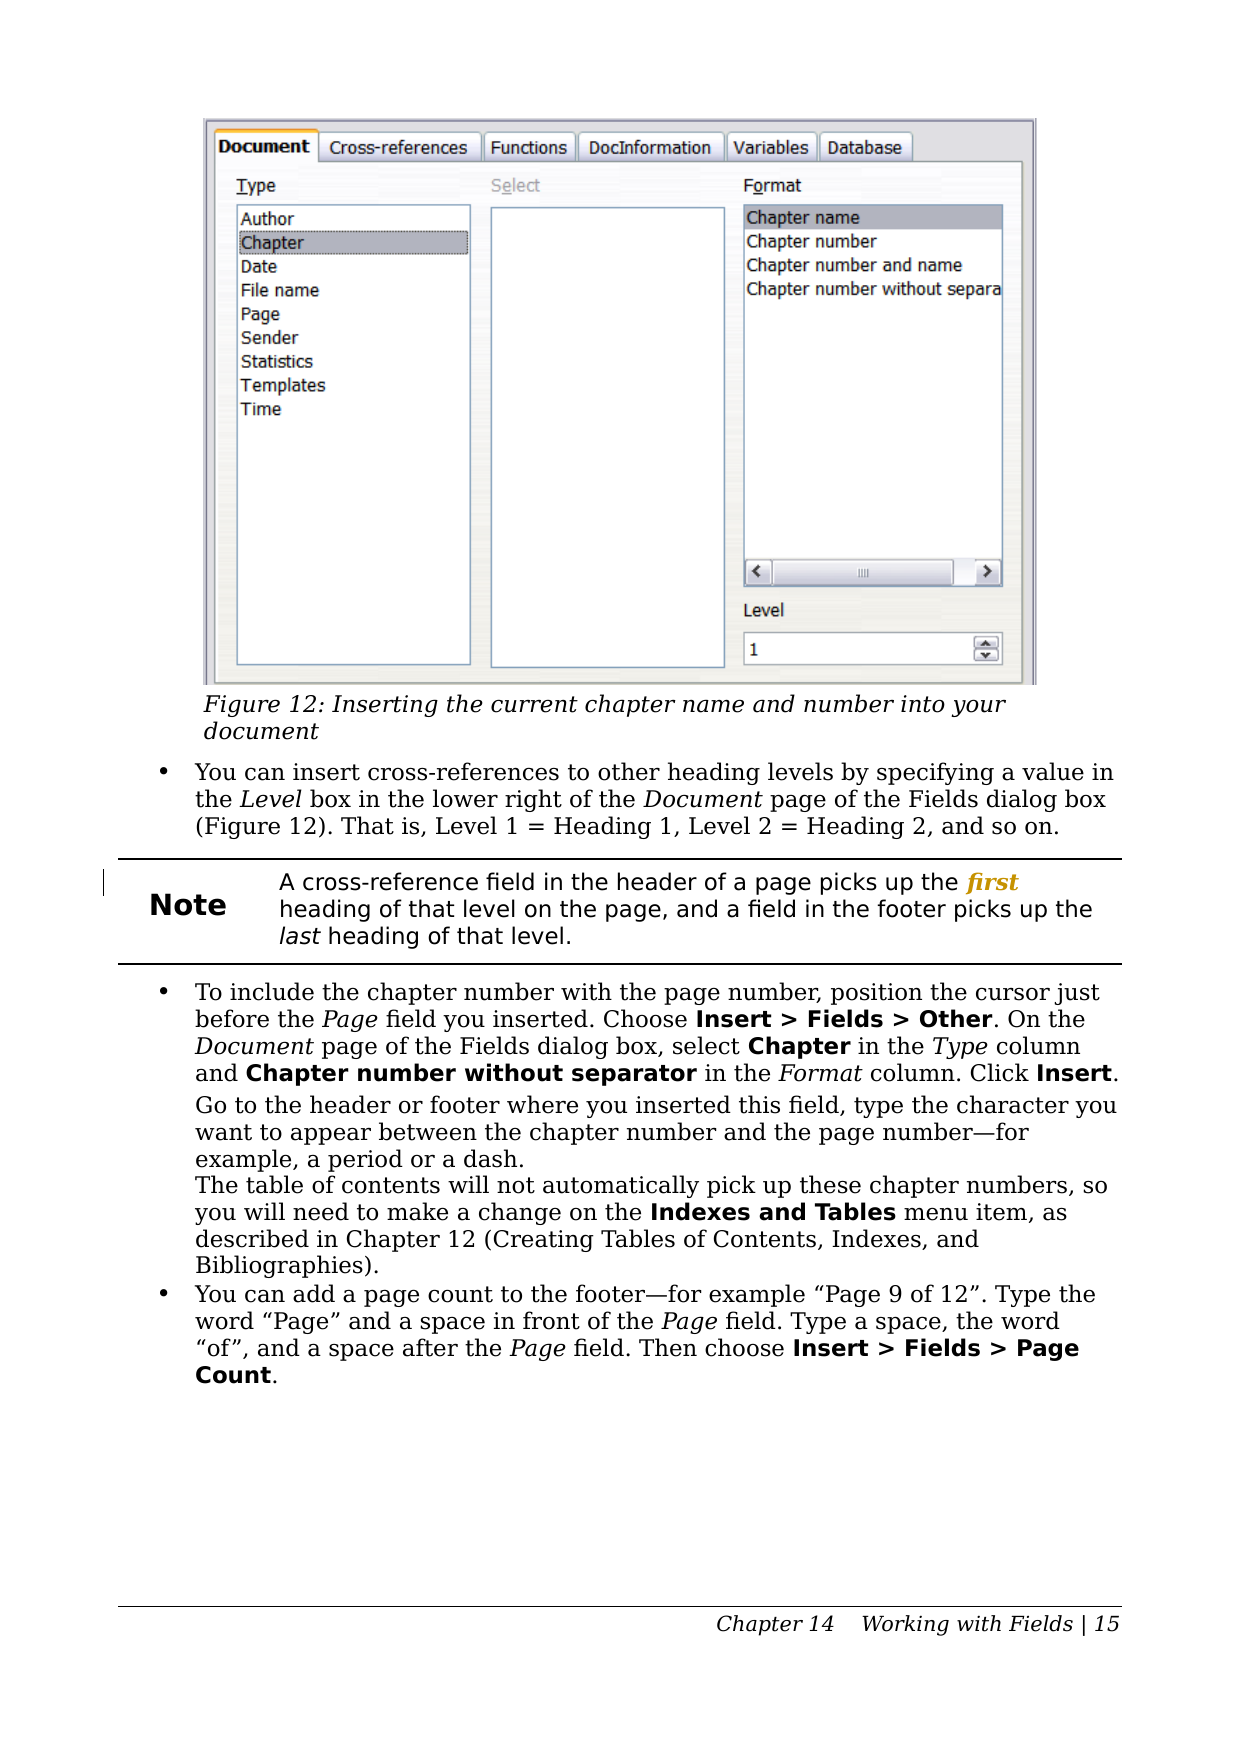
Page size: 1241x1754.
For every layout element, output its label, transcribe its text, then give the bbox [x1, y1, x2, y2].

table_header A cross-reference field in the header of a page picks up the first heading of that level on the page, and a field in the footer picks up the last heading of that level. [258, 860, 1122, 963]
picture [203, 118, 1037, 685]
list You can insert cross-references to other heading levels by specifying a value in the Level box in the lower right of the Document page of the Fields dialog box (Figure 12). That is, Level 1 = Heading 1, Level 2 = Heading 2, and so on. [156, 757, 1122, 839]
list Go to the header or footer where you inserted this field, type the character you want to appear between the chapter number and the page number—for example, a period or a dash. [195, 1093, 1122, 1173]
list You can add a page count to the footer—for example “Page 9 of 12”. Type the word “Page” and a space in front of the Page field. Type a space, the word “of”, and a space after the Page field. Then choose Insert > Fields > Page Count. [156, 1279, 1122, 1388]
table_header Note [118, 860, 257, 963]
list To include the chapter number with the page number, position the cursor just before the Page field you inserted. Choose Insert > Fields > Other. On the Document page of the Fields dialog box, select Chapter in the Type column and Chapter number without separator in the Format column. Click Insert. [156, 977, 1122, 1086]
text Figure 12: Inserting the current chapter name and number into your document [204, 691, 1037, 744]
list The table of contents will not automatically pick up these chapter numbers, so you will need to make a change on the Indexes and Tables menu item, as described in Chapter 12 (Creating Tables of Contents, Indexes, and Bibliographies). [195, 1173, 1122, 1279]
